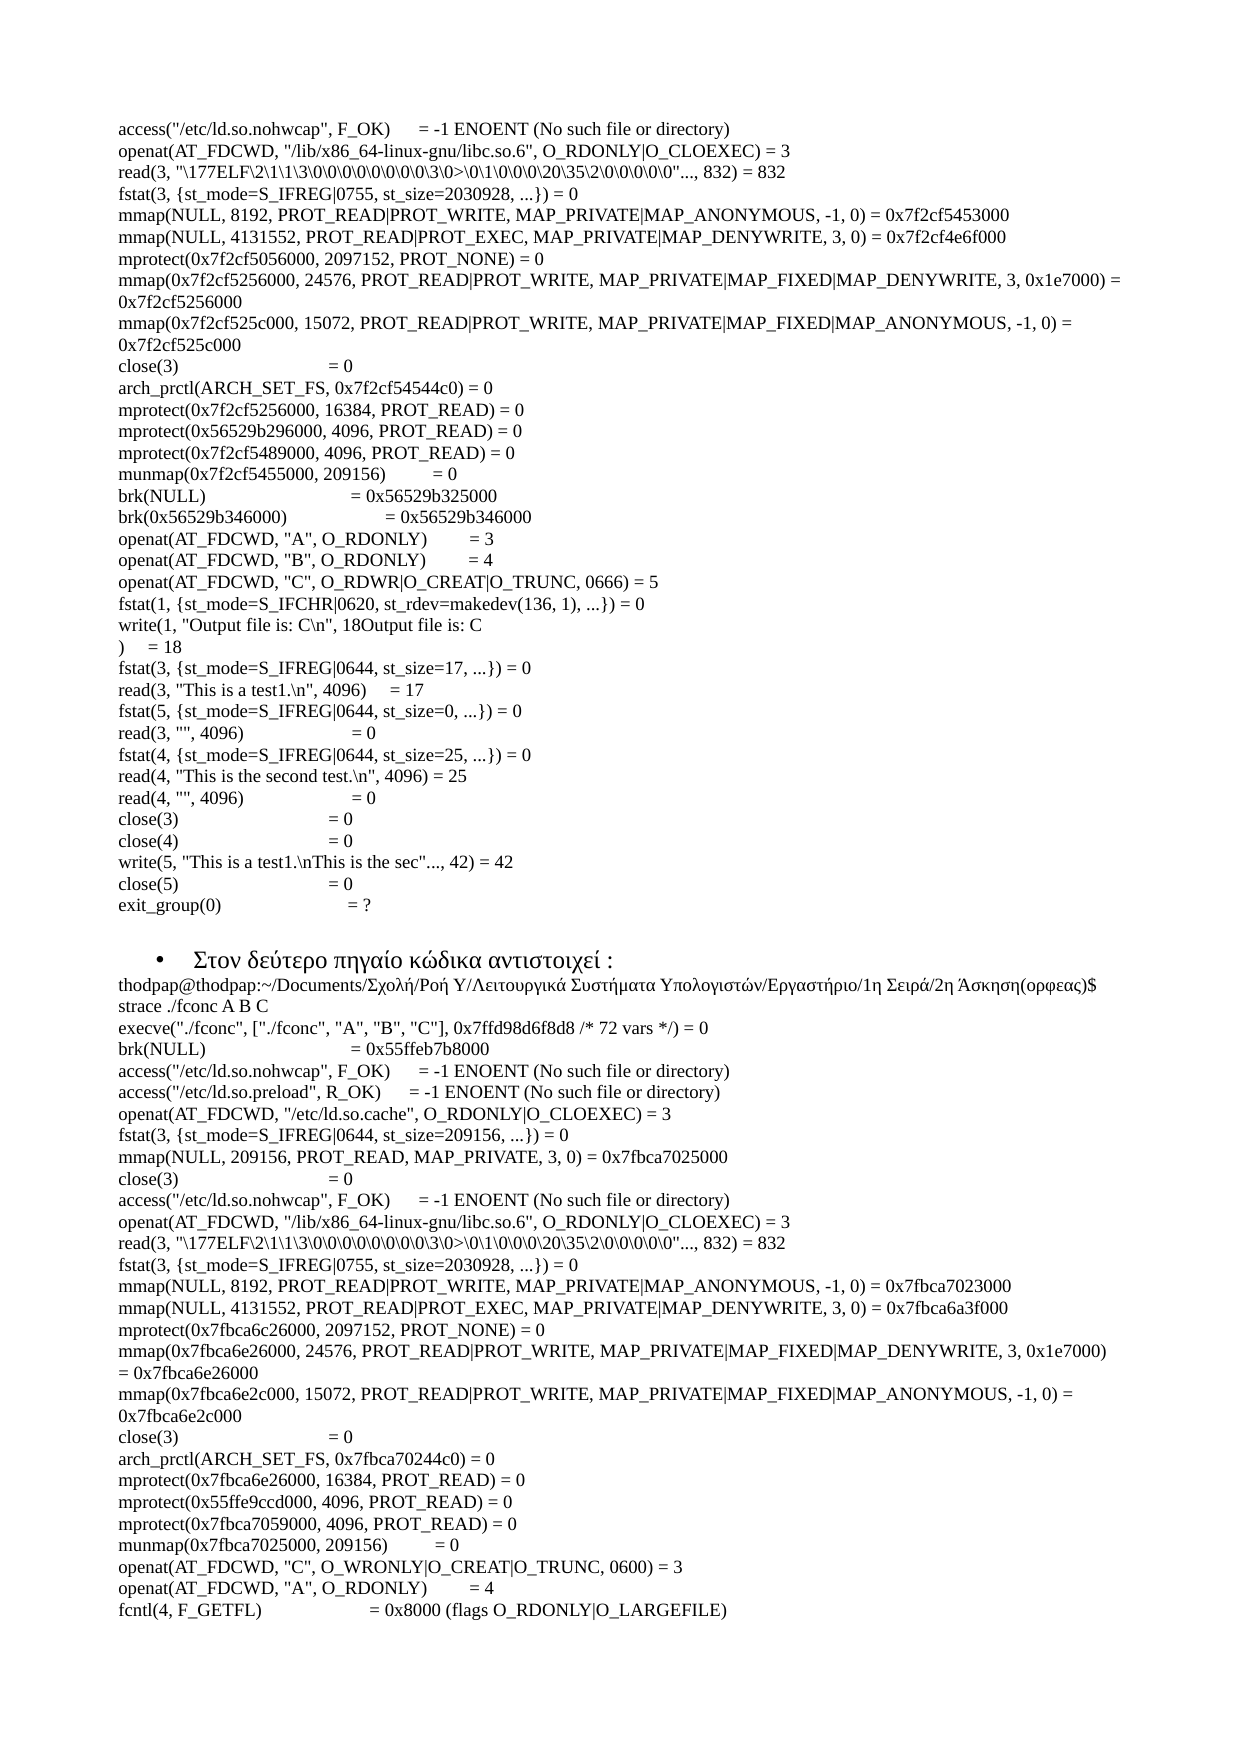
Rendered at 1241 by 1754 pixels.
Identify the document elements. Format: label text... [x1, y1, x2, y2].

text exit_group(0) = ? [118, 894, 1122, 916]
text mmap(0x7fbca6e2c000, 15072, PROT_READ|PROT_WRITE, MAP_PRIVATE|MAP_FIXED|MAP_ANONYMOUS, -1, 0) = 0x7fbca6e2c000 [118, 1383, 1122, 1426]
text munmap(0x7f2cf5455000, 209156) = 0 [118, 463, 1122, 485]
text brk(NULL) = 0x55ffeb7b8000 [118, 1038, 1122, 1060]
text execve("./fconc", ["./fconc", "A", "B", "C"], 0x7ffd98d6f8d8 /* 72 vars */) = 0 [118, 1017, 1122, 1038]
text mmap(NULL, 4131552, PROT_READ|PROT_EXEC, MAP_PRIVATE|MAP_DENYWRITE, 3, 0) = 0x7fbca6a3f000 [118, 1297, 1122, 1318]
text openat(AT_FDCWD, "C", O_WRONLY|O_CREAT|O_TRUNC, 0600) = 3 [118, 1556, 1122, 1577]
text fstat(3, {st_mode=S_IFREG|0755, st_size=2030928, ...}) = 0 [118, 183, 1122, 204]
text arch_prctl(ARCH_SET_FS, 0x7f2cf54544c0) = 0 [118, 377, 1122, 398]
text fstat(3, {st_mode=S_IFREG|0644, st_size=17, ...}) = 0 [118, 657, 1122, 679]
text read(4, "", 4096) = 0 [118, 787, 1122, 808]
text fstat(3, {st_mode=S_IFREG|0755, st_size=2030928, ...}) = 0 [118, 1254, 1122, 1275]
text fcntl(4, F_GETFL) = 0x8000 (flags O_RDONLY|O_LARGEFILE) [118, 1599, 1122, 1620]
text read(3, "\177ELF\2\1\1\3\0\0\0\0\0\0\0\0\3\0>\0\1\0\0\0\20\35\2\0\0\0\0\0"..., 832) = 832 [118, 161, 1122, 183]
text mmap(NULL, 8192, PROT_READ|PROT_WRITE, MAP_PRIVATE|MAP_ANONYMOUS, -1, 0) = 0x7fbca7023000 [118, 1275, 1122, 1297]
text close(3) = 0 [118, 808, 1122, 830]
text mmap(0x7f2cf5256000, 24576, PROT_READ|PROT_WRITE, MAP_PRIVATE|MAP_FIXED|MAP_DENYWRITE, 3, 0x1e7000) = 0x7f2cf5256000 [118, 269, 1122, 312]
text openat(AT_FDCWD, "/lib/x86_64-linux-gnu/libc.so.6", O_RDONLY|O_CLOEXEC) = 3 [118, 140, 1122, 161]
text fstat(5, {st_mode=S_IFREG|0644, st_size=0, ...}) = 0 [118, 700, 1122, 722]
text mprotect(0x7f2cf5056000, 2097152, PROT_NONE) = 0 [118, 247, 1122, 269]
text mprotect(0x7fbca7059000, 4096, PROT_READ) = 0 [118, 1512, 1122, 1534]
text munmap(0x7fbca7025000, 209156) = 0 [118, 1534, 1122, 1556]
text openat(AT_FDCWD, "/etc/ld.so.cache", O_RDONLY|O_CLOEXEC) = 3 [118, 1103, 1122, 1124]
text fstat(4, {st_mode=S_IFREG|0644, st_size=25, ...}) = 0 [118, 743, 1122, 765]
text openat(AT_FDCWD, "/lib/x86_64-linux-gnu/libc.so.6", O_RDONLY|O_CLOEXEC) = 3 [118, 1211, 1122, 1232]
text mmap(0x7f2cf525c000, 15072, PROT_READ|PROT_WRITE, MAP_PRIVATE|MAP_FIXED|MAP_ANONYMOUS, -1, 0) = 0x7f2cf525c000 [118, 312, 1122, 355]
text write(5, "This is a test1.\nThis is the sec"..., 42) = 42 [118, 851, 1122, 873]
text arch_prctl(ARCH_SET_FS, 0x7fbca70244c0) = 0 [118, 1448, 1122, 1469]
text openat(AT_FDCWD, "A", O_RDONLY) = 3 [118, 528, 1122, 549]
text access("/etc/ld.so.nohwcap", F_OK) = -1 ENOENT (No such file or directory) [118, 1060, 1122, 1081]
text read(3, "\177ELF\2\1\1\3\0\0\0\0\0\0\0\0\3\0>\0\1\0\0\0\20\35\2\0\0\0\0\0"..., 832) = 832 [118, 1232, 1122, 1254]
text read(3, "", 4096) = 0 [118, 722, 1122, 743]
text fstat(3, {st_mode=S_IFREG|0644, st_size=209156, ...}) = 0 [118, 1124, 1122, 1146]
text mprotect(0x7f2cf5489000, 4096, PROT_READ) = 0 [118, 442, 1122, 463]
text openat(AT_FDCWD, "C", O_RDWR|O_CREAT|O_TRUNC, 0666) = 5 [118, 571, 1122, 592]
text close(3) = 0 [118, 355, 1122, 377]
text mmap(0x7fbca6e26000, 24576, PROT_READ|PROT_WRITE, MAP_PRIVATE|MAP_FIXED|MAP_DENYWRITE, 3, 0x1e7000) = 0x7fbca6e26000 [118, 1340, 1122, 1383]
text mmap(NULL, 4131552, PROT_READ|PROT_EXEC, MAP_PRIVATE|MAP_DENYWRITE, 3, 0) = 0x7f2cf4e6f000 [118, 226, 1122, 247]
text close(4) = 0 [118, 830, 1122, 851]
text close(3) = 0 [118, 1167, 1122, 1189]
text access("/etc/ld.so.preload", R_OK) = -1 ENOENT (No such file or directory) [118, 1081, 1122, 1103]
text mprotect(0x56529b296000, 4096, PROT_READ) = 0 [118, 420, 1122, 442]
text thodpap@thodpap:~/Documents/Σχολή/Ροή Υ/Λειτουργικά Συστήματα Υπολογιστών/Εργαστήριο/1η Σειρά/2η Άσκηση(ορφεας)$ strace ./fconc A B C [118, 973, 1122, 1017]
text write(1, "Output file is: C\n", 18Output file is: C [118, 614, 1122, 636]
text mmap(NULL, 8192, PROT_READ|PROT_WRITE, MAP_PRIVATE|MAP_ANONYMOUS, -1, 0) = 0x7f2cf5453000 [118, 204, 1122, 226]
text access("/etc/ld.so.nohwcap", F_OK) = -1 ENOENT (No such file or directory) [118, 118, 1122, 140]
text read(4, "This is the second test.\n", 4096) = 25 [118, 765, 1122, 787]
text ) = 18 [118, 636, 1122, 657]
text close(3) = 0 [118, 1426, 1122, 1448]
text mprotect(0x7f2cf5256000, 16384, PROT_READ) = 0 [118, 398, 1122, 420]
text fstat(1, {st_mode=S_IFCHR|0620, st_rdev=makedev(136, 1), ...}) = 0 [118, 592, 1122, 614]
text mprotect(0x55ffe9ccd000, 4096, PROT_READ) = 0 [118, 1491, 1122, 1512]
text openat(AT_FDCWD, "A", O_RDONLY) = 4 [118, 1577, 1122, 1599]
text mmap(NULL, 209156, PROT_READ, MAP_PRIVATE, 3, 0) = 0x7fbca7025000 [118, 1146, 1122, 1167]
text mprotect(0x7fbca6c26000, 2097152, PROT_NONE) = 0 [118, 1318, 1122, 1340]
text brk(0x56529b346000) = 0x56529b346000 [118, 506, 1122, 528]
text brk(NULL) = 0x56529b325000 [118, 485, 1122, 506]
text mprotect(0x7fbca6e26000, 16384, PROT_READ) = 0 [118, 1469, 1122, 1491]
list Στον δεύτερο πηγαίο κώδικα αντιστοιχεί : [156, 945, 1122, 973]
text close(5) = 0 [118, 873, 1122, 894]
text openat(AT_FDCWD, "B", O_RDONLY) = 4 [118, 549, 1122, 571]
text read(3, "This is a test1.\n", 4096) = 17 [118, 679, 1122, 700]
text access("/etc/ld.so.nohwcap", F_OK) = -1 ENOENT (No such file or directory) [118, 1189, 1122, 1211]
